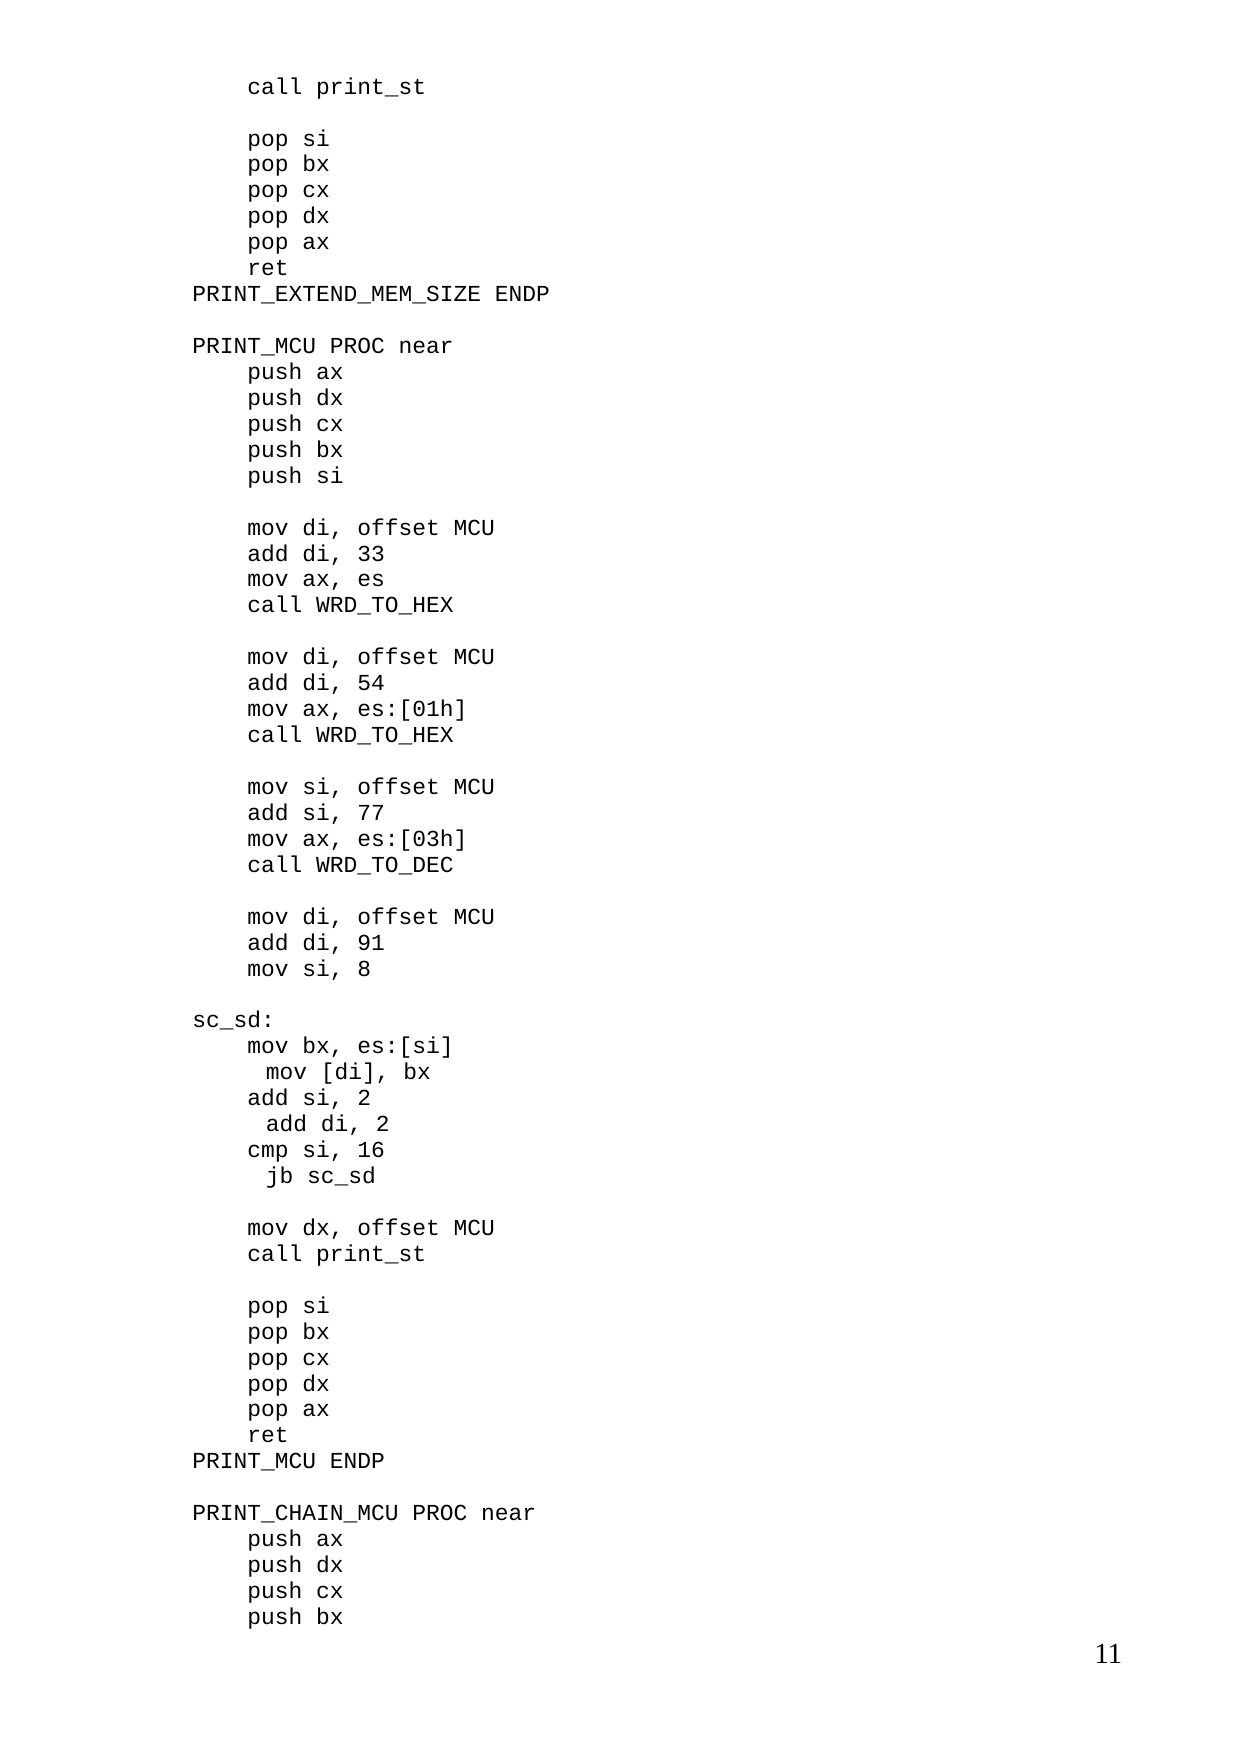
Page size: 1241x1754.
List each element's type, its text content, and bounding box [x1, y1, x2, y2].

text pop cx [118, 179, 1122, 205]
text add di, 2 [118, 1112, 1122, 1138]
text PRINT_EXTEND_MEM_SIZE ENDP [118, 282, 1122, 308]
text add di, 33 [118, 542, 1122, 568]
text PRINT_MCU ENDP [118, 1450, 1122, 1476]
text pop si [118, 127, 1122, 153]
text pop bx [118, 1320, 1122, 1346]
text pop ax [118, 1398, 1122, 1424]
text mov si, offset MCU [118, 775, 1122, 801]
text PRINT_CHAIN_MCU PROC near [118, 1502, 1122, 1527]
text mov si, 8 [118, 957, 1122, 983]
text push ax [118, 1527, 1122, 1553]
text push cx [118, 1579, 1122, 1605]
text push si [118, 464, 1122, 490]
text sc_sd: [118, 1009, 1122, 1035]
text pop cx [118, 1346, 1122, 1372]
text call WRD_TO_DEC [118, 853, 1122, 879]
text mov ax, es [118, 568, 1122, 594]
text mov [di], bx [118, 1061, 1122, 1087]
text push cx [118, 412, 1122, 438]
text push dx [118, 386, 1122, 412]
text mov ax, es:[03h] [118, 827, 1122, 853]
text mov di, offset MCU [118, 905, 1122, 931]
text call print_st [118, 1242, 1122, 1268]
text pop si [118, 1294, 1122, 1320]
text push ax [118, 360, 1122, 386]
text pop dx [118, 205, 1122, 231]
text call WRD_TO_HEX [118, 594, 1122, 620]
text mov di, offset MCU [118, 646, 1122, 672]
text mov bx, es:[si] [118, 1035, 1122, 1061]
text mov dx, offset MCU [118, 1216, 1122, 1242]
text PRINT_MCU PROC near [118, 334, 1122, 360]
text add si, 2 [118, 1087, 1122, 1112]
text add si, 77 [118, 801, 1122, 827]
text call print_st [118, 75, 1122, 101]
text mov ax, es:[01h] [118, 697, 1122, 723]
text mov di, offset MCU [118, 516, 1122, 542]
text call WRD_TO_HEX [118, 723, 1122, 749]
text pop dx [118, 1372, 1122, 1398]
text add di, 54 [118, 672, 1122, 697]
text push bx [118, 438, 1122, 464]
text ret [118, 257, 1122, 282]
text pop ax [118, 231, 1122, 257]
text push dx [118, 1553, 1122, 1579]
text push bx [118, 1605, 1122, 1631]
text add di, 91 [118, 931, 1122, 957]
text ret [118, 1424, 1122, 1450]
text cmp si, 16 [118, 1138, 1122, 1164]
text pop bx [118, 153, 1122, 179]
text jb sc_sd [118, 1164, 1122, 1190]
